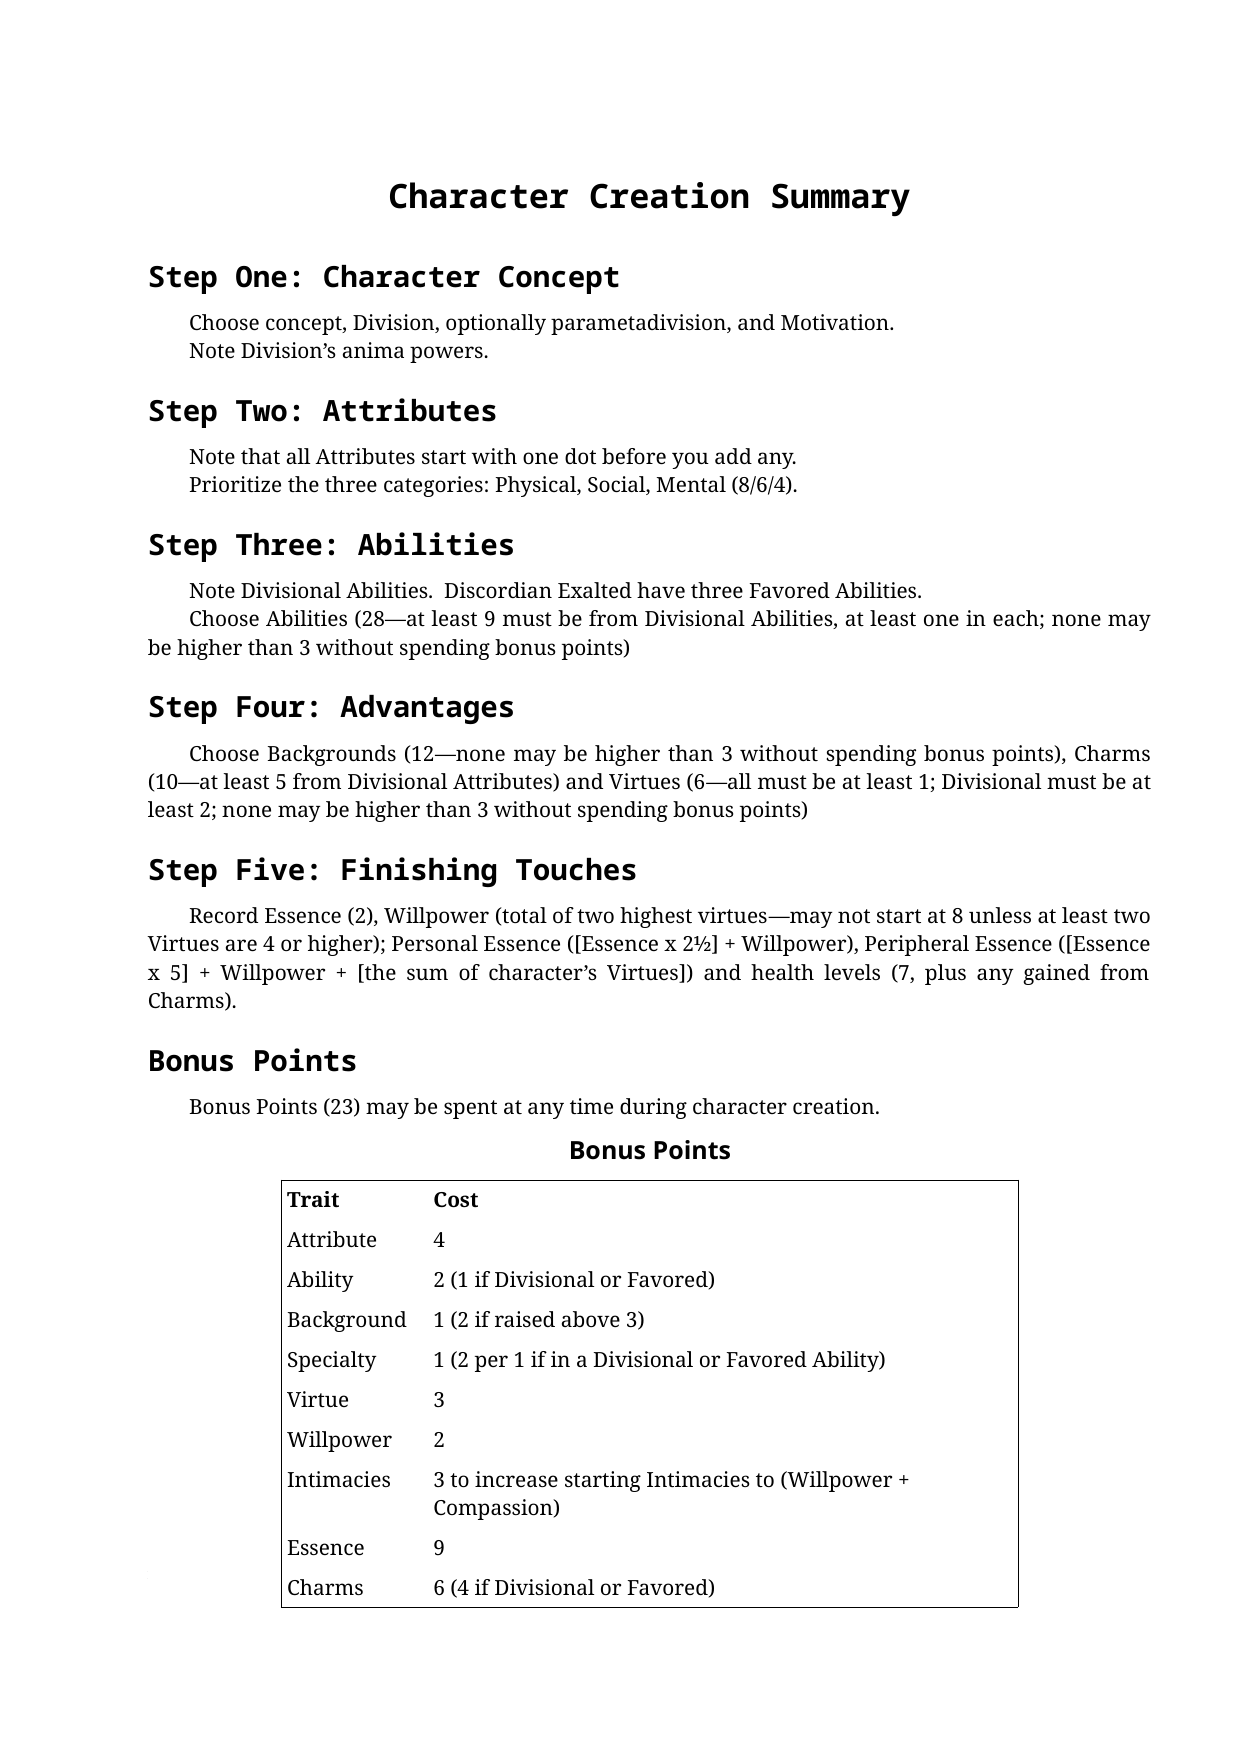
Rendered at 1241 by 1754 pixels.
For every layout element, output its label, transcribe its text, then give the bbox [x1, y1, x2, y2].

table_cell 9 [427, 1527, 1018, 1567]
subtitle Character Creation Summary [148, 173, 1152, 218]
table_cell Virtue [282, 1379, 427, 1419]
table_header Trait [282, 1181, 427, 1219]
table_cell Willpower [282, 1419, 427, 1459]
text Choose Backgrounds (12—none may be higher than 3 without spending bonus points), Charms (10—at least 5 from Divisional Attributes) and Virtues (6—all must be at least 1; Divisional must be at least 2; none may be higher than 3 without spending bonus points) [148, 739, 1152, 824]
table_header Cost [427, 1181, 1018, 1219]
table_cell Intimacies [282, 1459, 427, 1527]
table_cell Charms [282, 1567, 427, 1607]
table_cell 3 [427, 1379, 1018, 1419]
table_cell 2 (1 if Divisional or Favored) [427, 1260, 1018, 1299]
text Note Divisional Abilities. Discordian Exalted have three Favored Abilities. [148, 576, 1152, 604]
text Bonus Points (23) may be spent at any time during character creation. [148, 1092, 1152, 1121]
table_cell 3 to increase starting Intimacies to (Willpower + Compassion) [427, 1459, 1018, 1527]
subtitle Step Four: Advantages [148, 686, 1152, 726]
text Prioritize the three categories: Physical, Social, Mental (8/6/4). [148, 471, 1152, 499]
table_cell 6 (4 if Divisional or Favored) [427, 1567, 1018, 1607]
table_cell 4 [427, 1220, 1018, 1259]
text Note Division’s anima powers. [148, 336, 1152, 365]
table_cell Attribute [282, 1220, 427, 1259]
subtitle Bonus Points [148, 1040, 1152, 1079]
table_cell Ability [282, 1260, 427, 1299]
subtitle Step Three: Abilities [148, 524, 1152, 564]
subtitle Step One: Character Concept [148, 256, 1152, 296]
text Record Essence (2), Willpower (total of two highest virtues—may not start at 8 unless at least two Virtues are 4 or higher); Personal Essence ([Essence x 2½] + Willpower), Peripheral Essence ([Essence x 5] + Willpower + [the sum of character’s Virtues]) and health levels (7, plus any gained from Charms). [148, 901, 1152, 1015]
table_cell 1 (2 if raised above 3) [427, 1299, 1018, 1339]
table_cell Essence [282, 1527, 427, 1567]
table_cell Background [282, 1299, 427, 1339]
text Bonus Points [148, 1133, 1152, 1167]
text Choose Abilities (28—at least 9 must be from Divisional Abilities, at least one in each; none may be higher than 3 without spending bonus points) [148, 604, 1152, 661]
subtitle Step Five: Finishing Touches [148, 849, 1152, 889]
table_cell 1 (2 per 1 if in a Divisional or Favored Ability) [427, 1339, 1018, 1379]
text Choose concept, Division, optionally parametadivision, and Motivation. [148, 308, 1152, 336]
table_cell Specialty [282, 1339, 427, 1379]
text Note that all Attributes start with one dot before you add any. [148, 442, 1152, 471]
table_cell 2 [427, 1419, 1018, 1459]
subtitle Step Two: Attributes [148, 390, 1152, 429]
